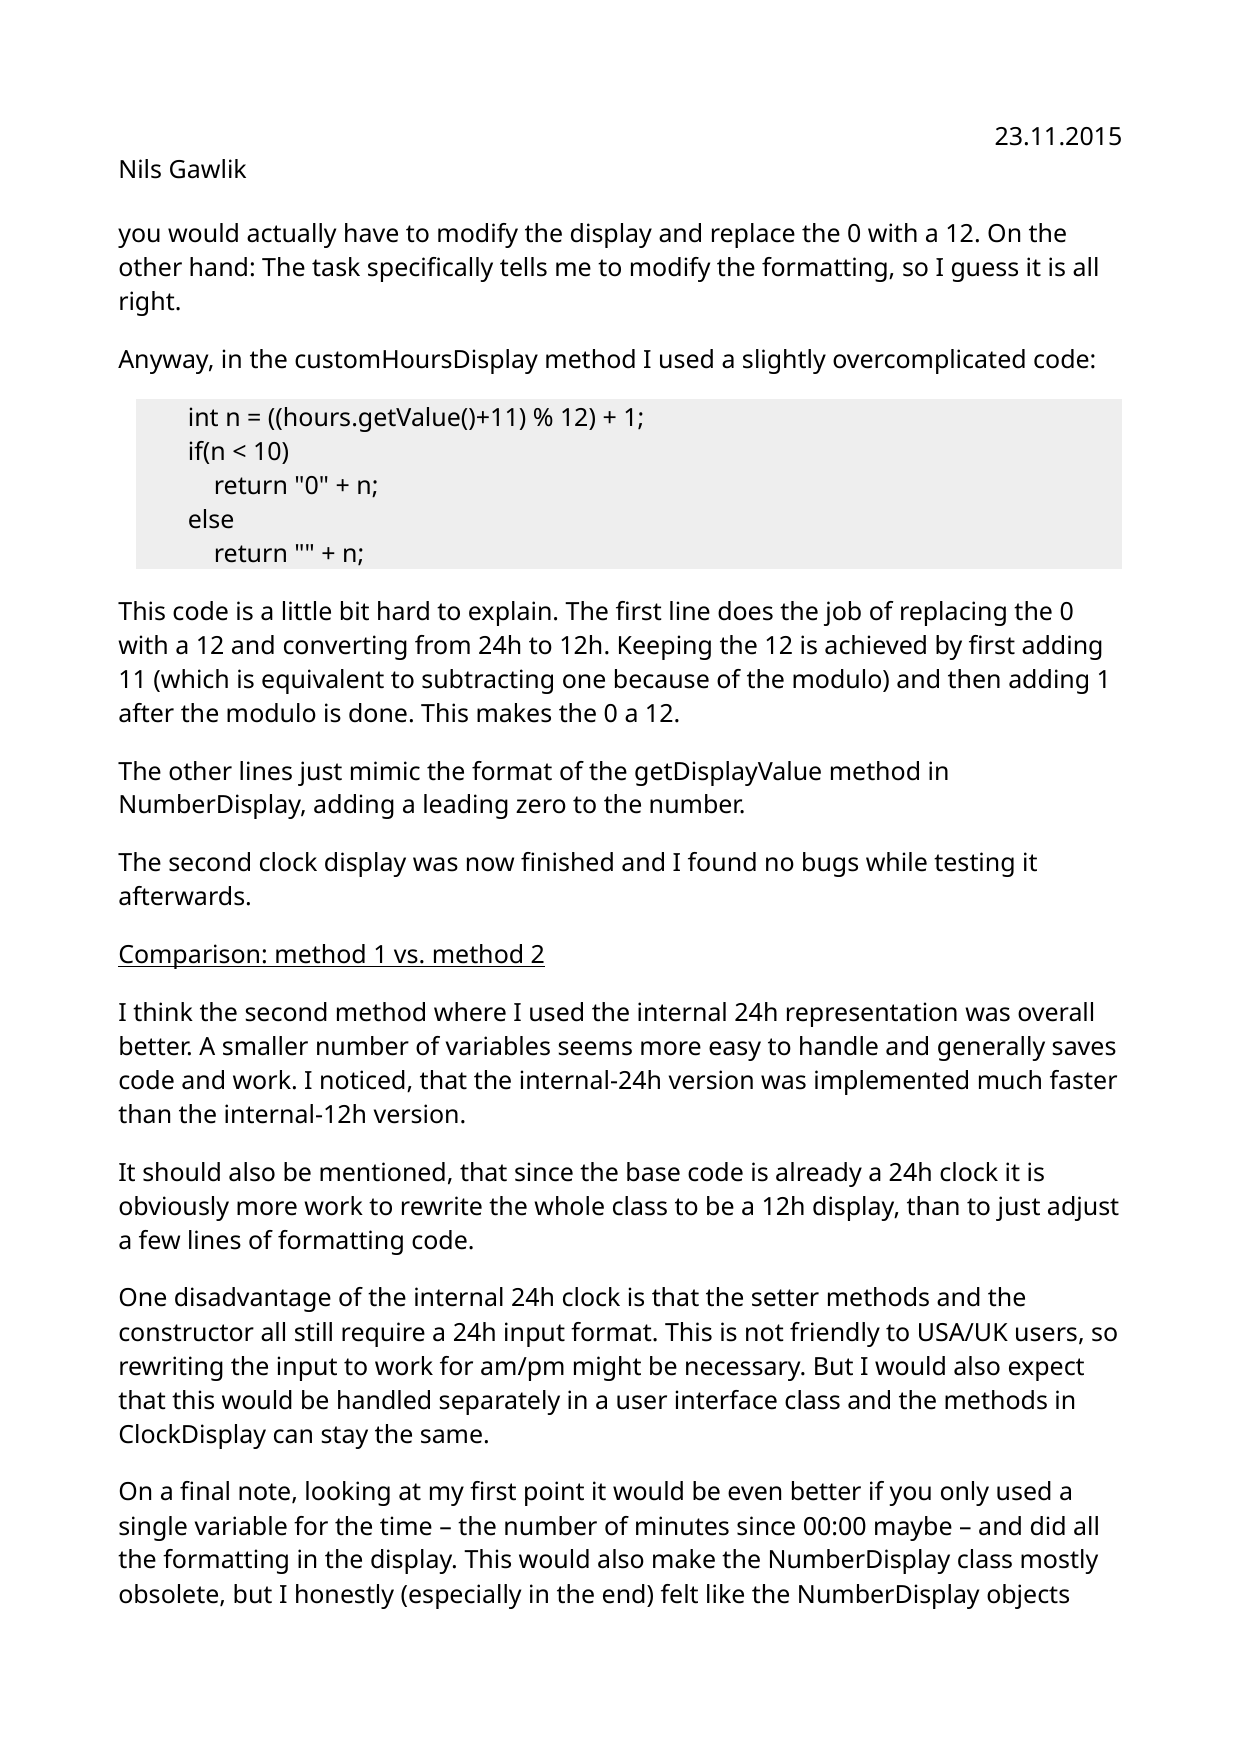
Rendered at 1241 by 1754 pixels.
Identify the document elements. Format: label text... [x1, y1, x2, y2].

text else [136, 501, 1122, 536]
text if(n < 10) [136, 433, 1122, 467]
text On a final note, looking at my first point it would be even better if you only used a single variable for the time – the number of minutes since 00:00 maybe – and did all the formatting in the display. This would also make the NumberDisplay class mostly obsolete, but I honestly (especially in the end) felt like the NumberDisplay objects [118, 1474, 1122, 1610]
text return "" + n; [136, 536, 1122, 569]
text Anyway, in the customHoursDisplay method I used a slightly overcomplicated code: [118, 342, 1110, 376]
text One disadvantage of the internal 24h clock is that the setter methods and the constructor all still require a 24h input format. This is not friendly to USA/UK users, so rewriting the input to work for am/pm might be necessary. But I would also expect that this would be handled separately in a user interface class and the methods in ClockDisplay can stay the same. [118, 1280, 1122, 1450]
text It should also be mentioned, that since the base code is already a 24h clock it is obviously more work to rewrite the whole class to be a 12h display, than to just adjust a few lines of formatting code. [118, 1154, 1122, 1256]
text you would actually have to modify the display and replace the 0 with a 12. On the other hand: The task specifically tells me to modify the formatting, so I guess it is all right. [118, 216, 1122, 318]
text I think the second method where I used the internal 24h representation was overall better. A smaller number of variables seems more easy to handle and generally saves code and work. I noticed, that the internal-24h version was implemented much faster than the internal-12h version. [118, 994, 1122, 1131]
text int n = ((hours.getValue()+11) % 12) + 1; [136, 399, 1122, 433]
text This code is a little bit hard to explain. The first line does the job of replacing the 0 with a 12 and converting from 24h to 12h. Keeping the 12 is achieved by first adding 11 (which is equivalent to subtracting one because of the modulo) and then adding 1 after the modulo is done. This makes the 0 a 12. [118, 593, 1122, 729]
text The other lines just mimic the format of the getDisplayValue method in NumberDisplay, adding a leading zero to the number. [118, 753, 1122, 821]
text return "0" + n; [136, 467, 1122, 501]
text The second clock display was now finished and I found no bugs while testing it afterwards. [118, 845, 1122, 913]
text Comparison: method 1 vs. method 2 [118, 937, 1122, 971]
